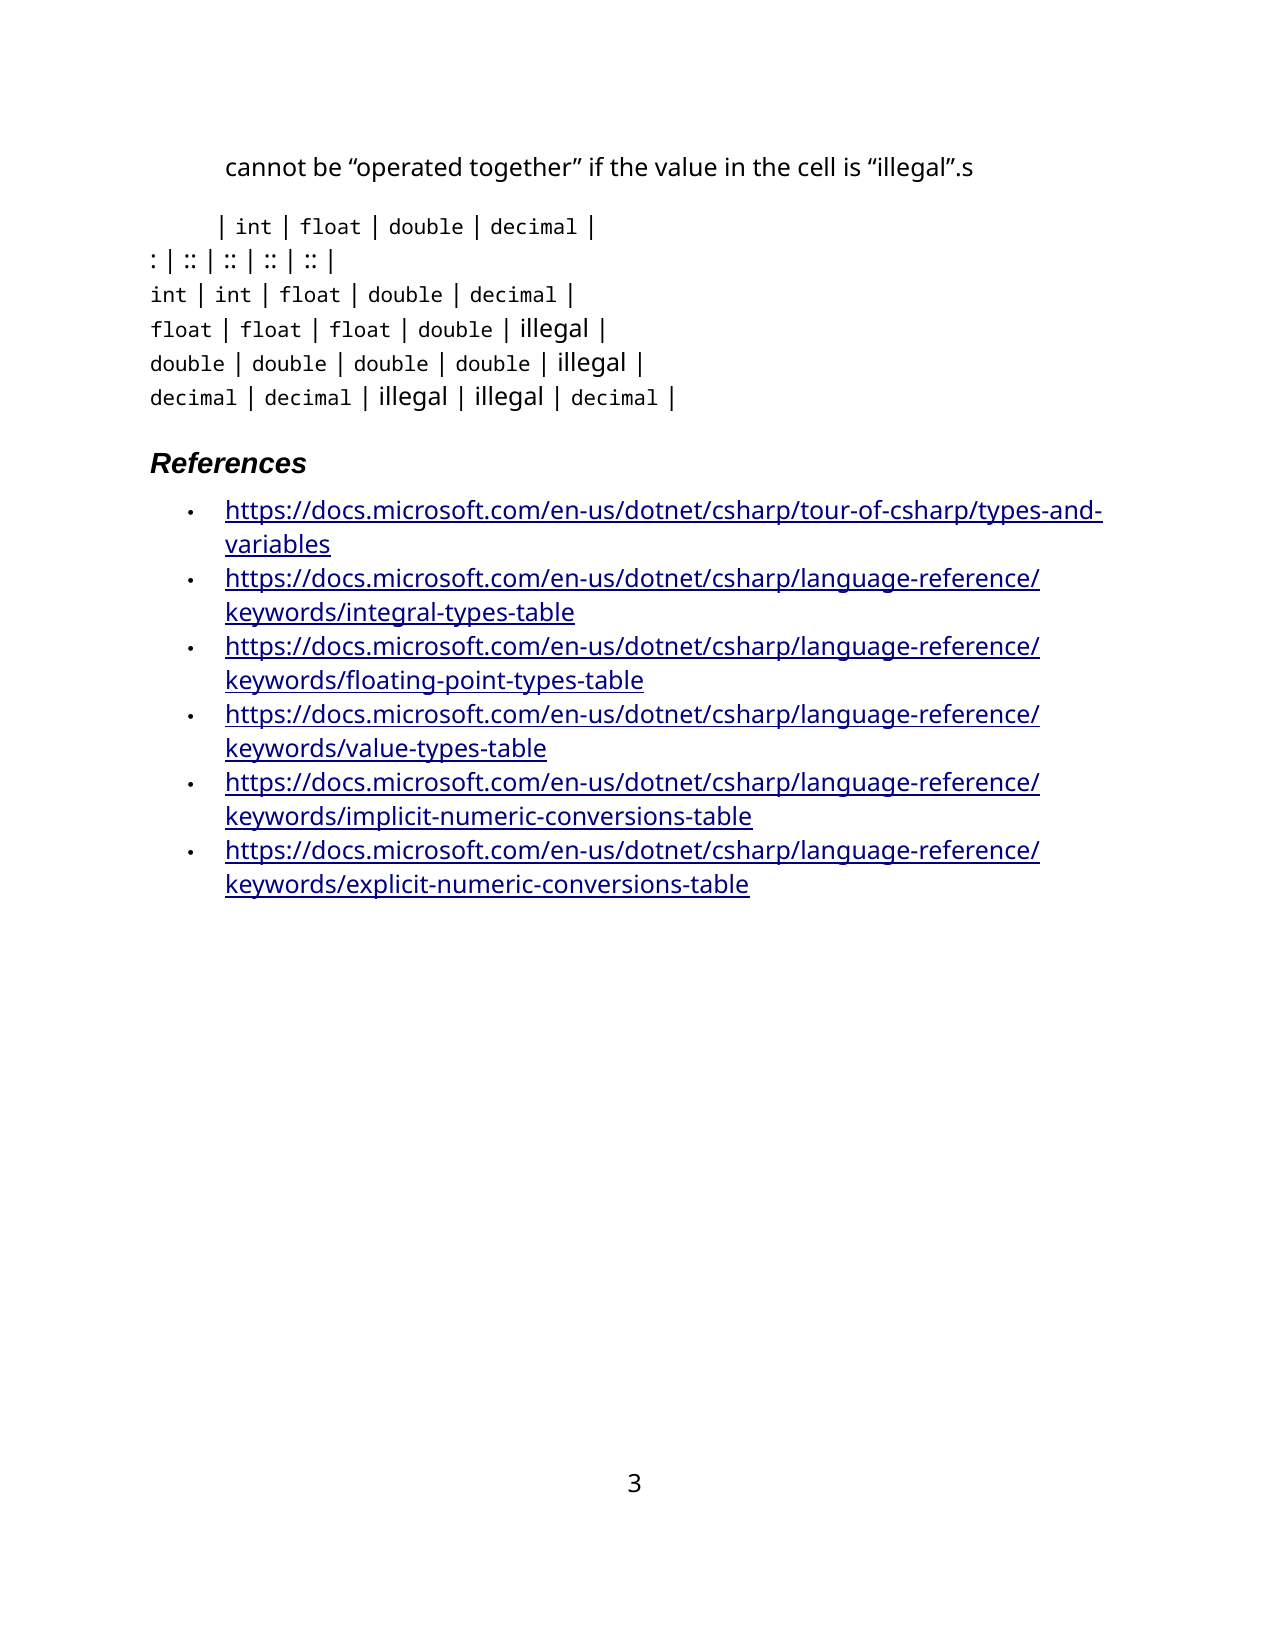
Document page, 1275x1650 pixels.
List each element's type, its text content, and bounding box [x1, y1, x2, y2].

list https://docs.microsoft.com/en-us/dotnet/csharp/language-reference/keywords/implicit-numeric-conversions-table [187, 765, 1125, 833]
list https://docs.microsoft.com/en-us/dotnet/csharp/tour-of-csharp/types-and-variables [187, 492, 1125, 561]
text cannot be “operated together” if the value in the cell is “illegal”.s [225, 150, 1125, 184]
list https://docs.microsoft.com/en-us/dotnet/csharp/language-reference/keywords/floating-point-types-table [187, 629, 1125, 697]
text | int | float | double | decimal | : | :: | :: | :: | :: | int | int | float | double | decimal | float | float | float | double | illegal | double | double | double | double | illegal | decimal | decimal | illegal | illegal | decimal | [150, 208, 1125, 412]
list https://docs.microsoft.com/en-us/dotnet/csharp/language-reference/keywords/value-types-table [187, 697, 1125, 765]
list https://docs.microsoft.com/en-us/dotnet/csharp/language-reference/keywords/integral-types-table [187, 561, 1125, 629]
subtitle References [150, 446, 1125, 480]
list https://docs.microsoft.com/en-us/dotnet/csharp/language-reference/keywords/explicit-numeric-conversions-table [187, 833, 1125, 901]
